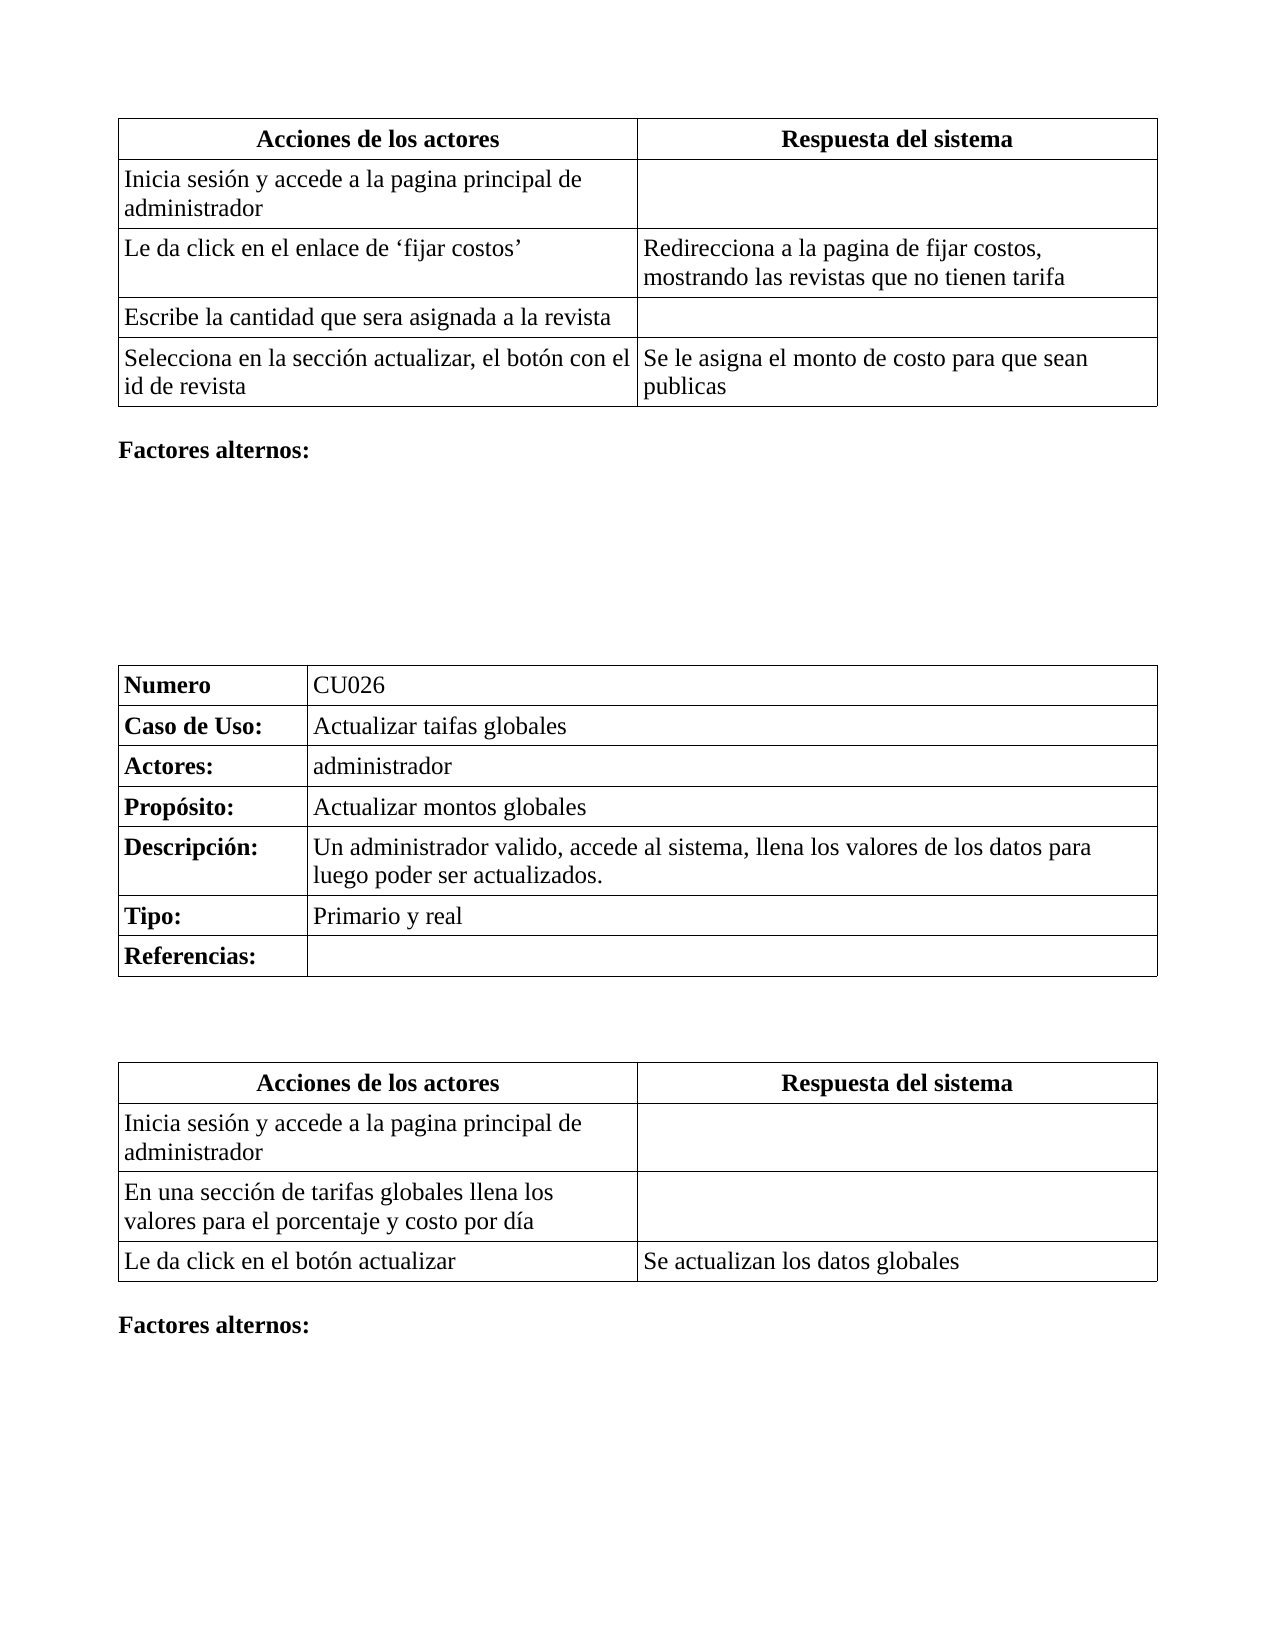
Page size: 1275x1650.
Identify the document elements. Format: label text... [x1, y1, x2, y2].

table_cell Escribe la cantidad que sera asignada a la revista [119, 298, 637, 337]
table_header Respuesta del sistema [638, 119, 1157, 158]
text Factores alternos: [118, 1310, 1157, 1338]
table_cell Propósito: [119, 787, 307, 826]
table_cell Se actualizan los datos globales [638, 1242, 1157, 1281]
table_cell Tipo: [119, 896, 307, 935]
table_cell [308, 936, 1157, 976]
table_cell Le da click en el enlace de ‘fijar costos’ [119, 229, 637, 297]
text Factores alternos: [118, 435, 1157, 463]
table_cell Referencias: [119, 936, 307, 976]
table_cell Inicia sesión y accede a la pagina principal de administrador [119, 160, 637, 227]
table_cell Selecciona en la sección actualizar, el botón con el id de revista [119, 338, 637, 406]
table_cell Actualizar montos globales [308, 787, 1157, 826]
table_cell Redirecciona a la pagina de fijar costos, mostrando las revistas que no tienen tarifa [638, 229, 1157, 297]
table_cell [638, 160, 1157, 227]
table_header Acciones de los actores [119, 119, 637, 158]
table_cell administrador [308, 746, 1157, 786]
table_cell [638, 298, 1157, 337]
table_cell En una sección de tarifas globales llena los valores para el porcentaje y costo por día [119, 1172, 637, 1241]
table_header Acciones de los actores [119, 1063, 637, 1102]
table_cell Le da click en el botón actualizar [119, 1242, 637, 1281]
table_cell Actores: [119, 746, 307, 786]
table_cell [638, 1172, 1157, 1241]
table_header CU026 [308, 666, 1157, 705]
table_cell Un administrador valido, accede al sistema, llena los valores de los datos para luego poder ser actualizados. [308, 827, 1157, 895]
table_cell Descripción: [119, 827, 307, 895]
table_cell [638, 1104, 1157, 1171]
table_cell Caso de Uso: [119, 706, 307, 745]
table_header Respuesta del sistema [638, 1063, 1157, 1102]
table_cell Actualizar taifas globales [308, 706, 1157, 745]
table_header Numero [119, 666, 307, 705]
table_cell Primario y real [308, 896, 1157, 935]
table_cell Se le asigna el monto de costo para que sean publicas [638, 338, 1157, 406]
table_cell Inicia sesión y accede a la pagina principal de administrador [119, 1104, 637, 1171]
